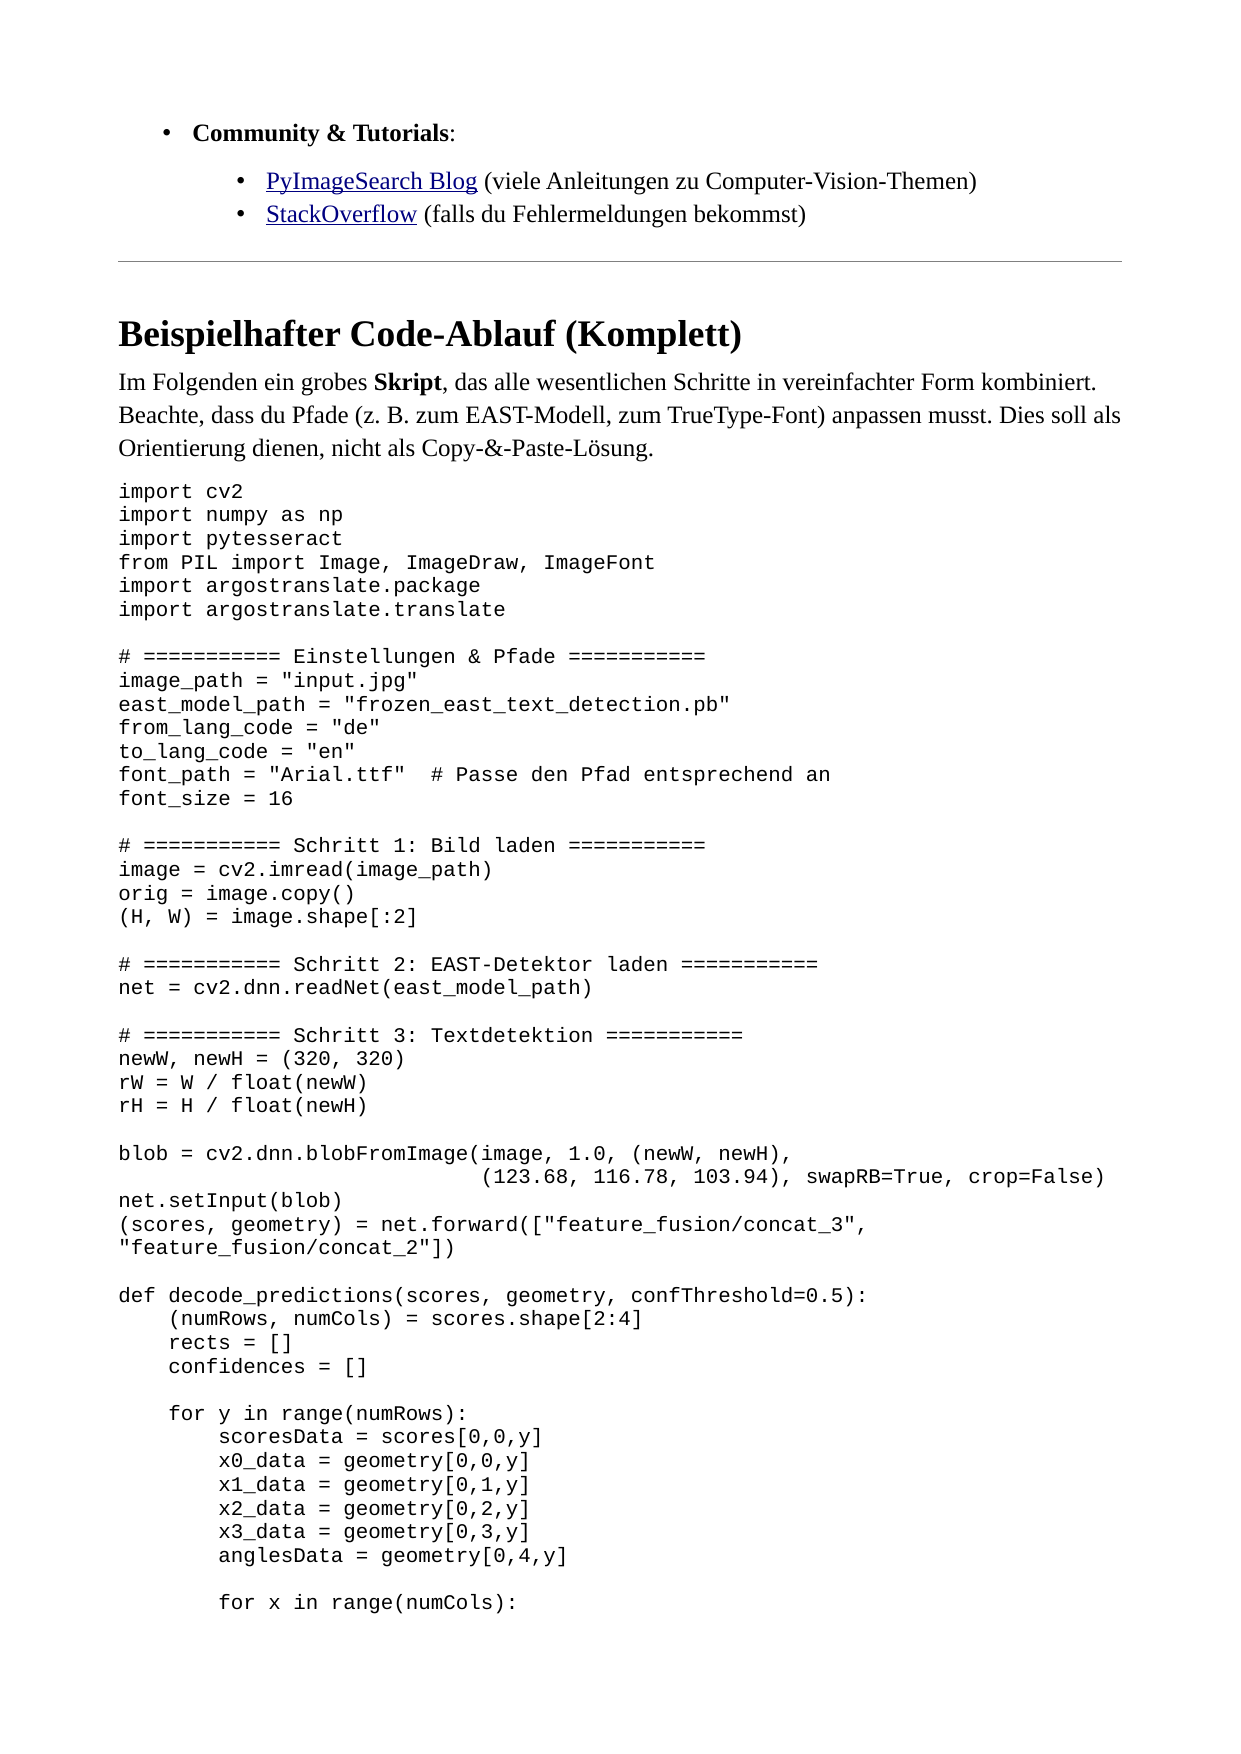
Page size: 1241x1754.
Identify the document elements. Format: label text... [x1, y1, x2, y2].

text # =========== Schritt 1: Bild laden =========== [118, 835, 1122, 859]
text import argostranslate.translate [118, 599, 1122, 623]
text # =========== Schritt 2: EAST-Detektor laden =========== [118, 954, 1122, 977]
text (numRows, numCols) = scores.shape[2:4] [118, 1308, 1122, 1332]
text image_path = "input.jpg" [118, 670, 1122, 693]
text # =========== Schritt 3: Textdetektion =========== [118, 1024, 1122, 1048]
text blob = cv2.dnn.blobFromImage(image, 1.0, (newW, newH), [118, 1143, 1122, 1166]
text net = cv2.dnn.readNet(east_model_path) [118, 977, 1122, 1001]
text rH = H / float(newH) [118, 1096, 1122, 1119]
list StackOverflow (falls du Fehlermeldungen bekommst) [236, 199, 1122, 227]
text rW = W / float(newW) [118, 1072, 1122, 1096]
text confidences = [] [118, 1356, 1122, 1379]
text to_lang_code = "en" [118, 741, 1122, 764]
text from PIL import Image, ImageDraw, ImageFont [118, 552, 1122, 575]
text for x in range(numCols): [118, 1592, 1122, 1616]
text import numpy as np [118, 504, 1122, 528]
text font_size = 16 [118, 788, 1122, 812]
text orig = image.copy() [118, 883, 1122, 906]
text x3_data = geometry[0,3,y] [118, 1521, 1122, 1545]
text for y in range(numRows): [118, 1403, 1122, 1427]
text net.setInput(blob) [118, 1190, 1122, 1214]
text (H, W) = image.shape[:2] [118, 906, 1122, 930]
text newW, newH = (320, 320) [118, 1048, 1122, 1072]
text import argostranslate.package [118, 575, 1122, 599]
text x2_data = geometry[0,2,y] [118, 1497, 1122, 1521]
text scoresData = scores[0,0,y] [118, 1427, 1122, 1450]
text x1_data = geometry[0,1,y] [118, 1474, 1122, 1497]
text Im Folgenden ein grobes Skript, das alle wesentlichen Schritte in vereinfachter Form kombiniert. Beachte, dass du Pfade (z. B. zum EAST-Modell, zum TrueType-Font) anpassen musst. Dies soll als Orientierung dienen, nicht als Copy-&-Paste-Lösung. [118, 367, 1122, 462]
text # =========== Einstellungen & Pfade =========== [118, 646, 1122, 670]
subtitle Beispielhafter Code-Ablauf (Komplett) [118, 311, 1122, 354]
text import pytesseract [118, 528, 1122, 552]
text def decode_predictions(scores, geometry, confThreshold=0.5): [118, 1285, 1122, 1308]
list PyImageSearch Blog (viele Anleitungen zu Computer-Vision-Themen) [236, 166, 1122, 194]
text from_lang_code = "de" [118, 717, 1122, 741]
text east_model_path = "frozen_east_text_detection.pb" [118, 693, 1122, 717]
text font_path = "Arial.ttf" # Passe den Pfad entsprechend an [118, 764, 1122, 788]
text (scores, geometry) = net.forward(["feature_fusion/concat_3", "feature_fusion/concat_2"]) [118, 1214, 1122, 1261]
text rects = [] [118, 1332, 1122, 1356]
text anglesData = geometry[0,4,y] [118, 1545, 1122, 1568]
text x0_data = geometry[0,0,y] [118, 1450, 1122, 1474]
list Community & Tutorials: [162, 118, 1122, 147]
text image = cv2.imread(image_path) [118, 859, 1122, 883]
text import cv2 [118, 481, 1122, 504]
text (123.68, 116.78, 103.94), swapRB=True, crop=False) [118, 1166, 1122, 1190]
